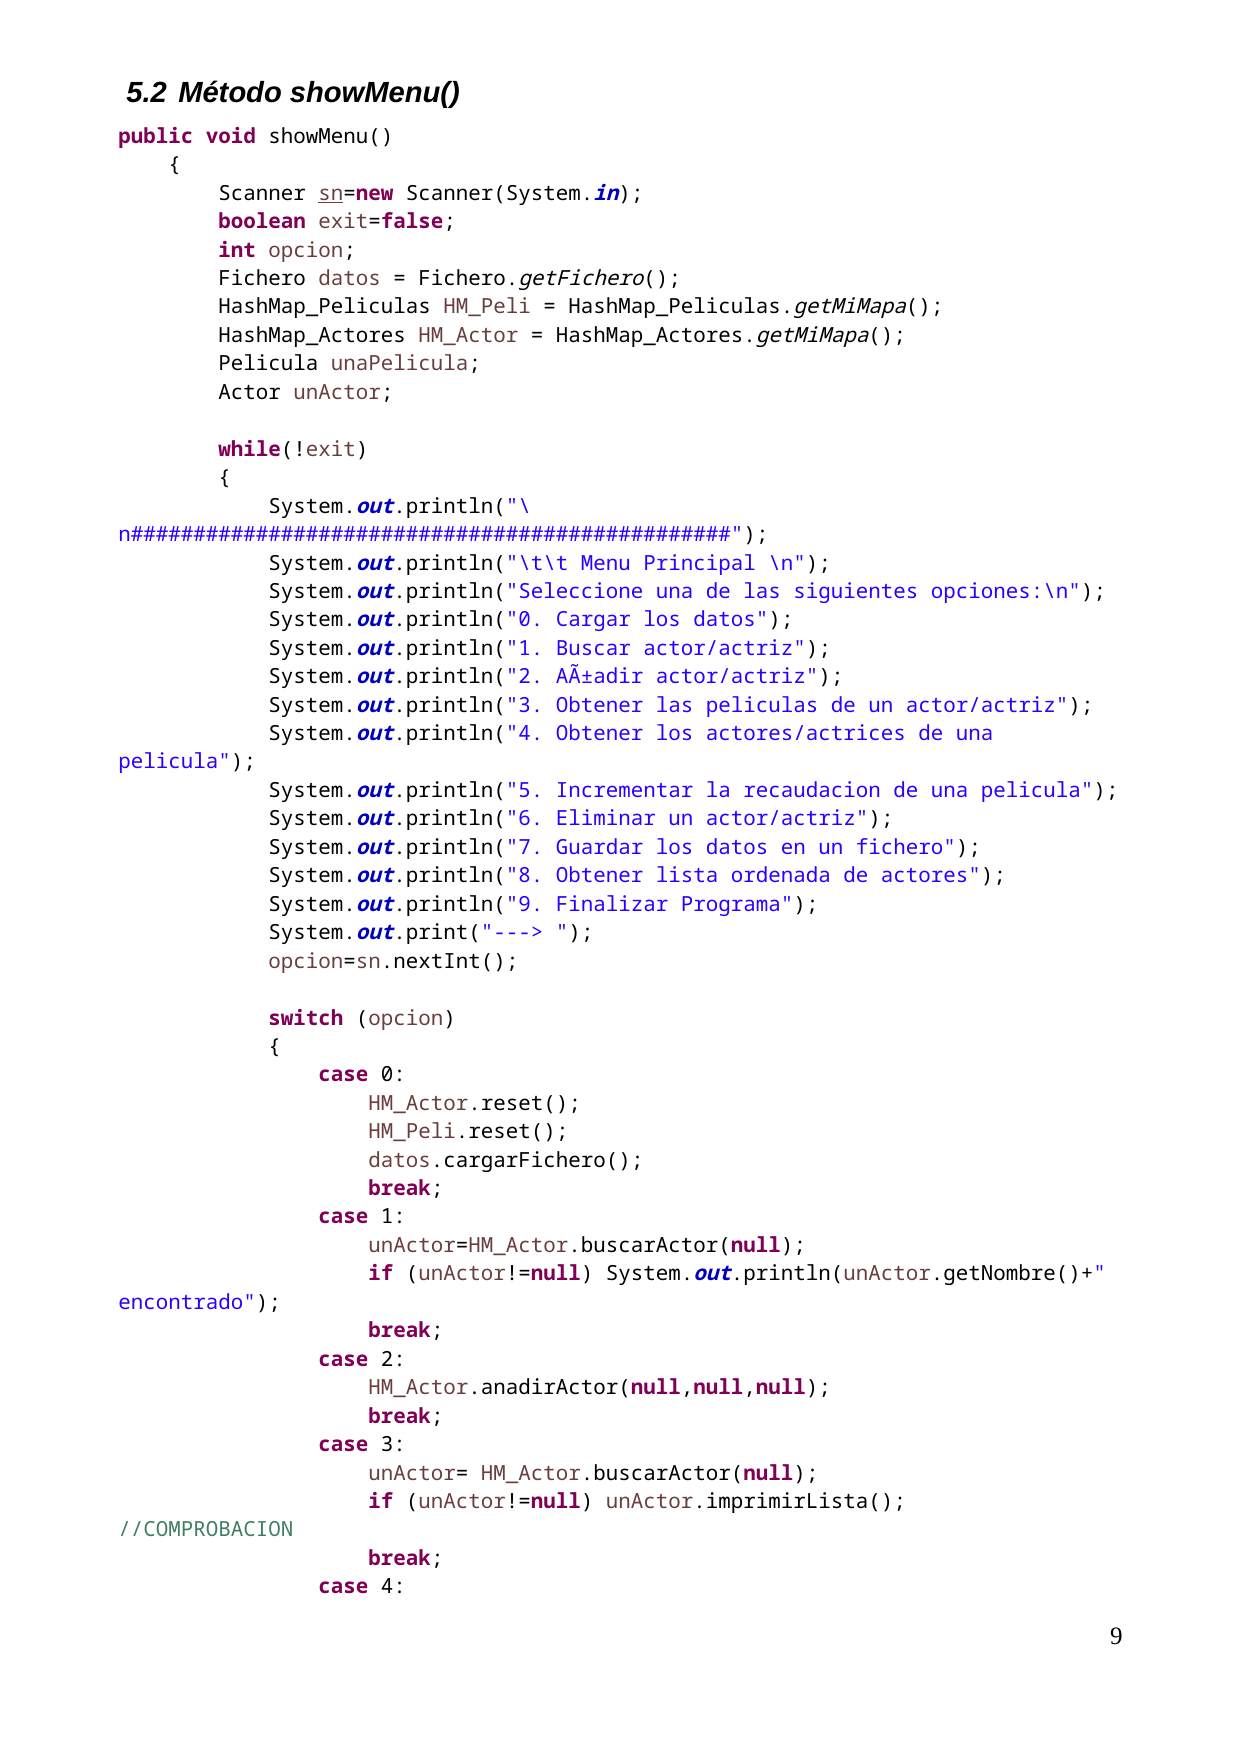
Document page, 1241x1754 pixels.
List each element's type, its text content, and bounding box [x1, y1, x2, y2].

text System.out.println("3. Obtener las peliculas de un actor/actriz"); [118, 690, 1122, 718]
text case 2: [118, 1344, 1122, 1372]
text int opcion; [118, 235, 1122, 263]
text HashMap_Peliculas HM_Peli = HashMap_Peliculas.getMiMapa(); [118, 292, 1122, 320]
text System.out.println("7. Guardar los datos en un fichero"); [118, 832, 1122, 860]
text System.out.println("Seleccione una de las siguientes opciones:\n"); [118, 576, 1122, 604]
text Pelicula unaPelicula; [118, 348, 1122, 377]
text { [118, 149, 1122, 178]
text opcion=sn.nextInt(); [118, 946, 1122, 974]
text datos.cargarFichero(); [118, 1145, 1122, 1173]
text public void showMenu() [118, 121, 1122, 149]
text System.out.println("8. Obtener lista ordenada de actores"); [118, 860, 1122, 889]
text System.out.println("6. Eliminar un actor/actriz"); [118, 803, 1122, 832]
text boolean exit=false; [118, 206, 1122, 235]
text System.out.println("5. Incrementar la recaudacion de una pelicula"); [118, 775, 1122, 803]
text case 4: [118, 1571, 1122, 1600]
text HM_Actor.reset(); [118, 1088, 1122, 1116]
text case 1: [118, 1202, 1122, 1230]
text while(!exit) [118, 434, 1122, 462]
text HM_Actor.anadirActor(null,null,null); [118, 1372, 1122, 1401]
text System.out.println("9. Finalizar Programa"); [118, 889, 1122, 917]
text Fichero datos = Fichero.getFichero(); [118, 263, 1122, 292]
text if (unActor!=null) System.out.println(unActor.getNombre()+" encontrado"); [118, 1258, 1122, 1315]
text System.out.print("---> "); [118, 917, 1122, 946]
text System.out.println("0. Cargar los datos"); [118, 604, 1122, 633]
text break; [118, 1543, 1122, 1571]
text System.out.println("1. Buscar actor/actriz"); [118, 633, 1122, 661]
text System.out.println("\n################################################"); [118, 491, 1122, 548]
subtitle Método showMenu() [118, 75, 1122, 108]
text Scanner sn=new Scanner(System.in); [118, 178, 1122, 206]
text case 0: [118, 1059, 1122, 1088]
text break; [118, 1315, 1122, 1344]
text break; [118, 1173, 1122, 1202]
text unActor= HM_Actor.buscarActor(null); [118, 1458, 1122, 1486]
text if (unActor!=null) unActor.imprimirLista(); //COMPROBACION [118, 1486, 1122, 1543]
text HM_Peli.reset(); [118, 1116, 1122, 1145]
text { [118, 1031, 1122, 1059]
text { [118, 462, 1122, 491]
text System.out.println("4. Obtener los actores/actrices de una pelicula"); [118, 718, 1122, 775]
text switch (opcion) [118, 1003, 1122, 1031]
text break; [118, 1401, 1122, 1429]
text case 3: [118, 1429, 1122, 1458]
text Actor unActor; [118, 377, 1122, 405]
text System.out.println("2. AÃ±adir actor/actriz"); [118, 661, 1122, 690]
text unActor=HM_Actor.buscarActor(null); [118, 1230, 1122, 1258]
text HashMap_Actores HM_Actor = HashMap_Actores.getMiMapa(); [118, 320, 1122, 348]
text System.out.println("\t\t Menu Principal \n"); [118, 548, 1122, 576]
